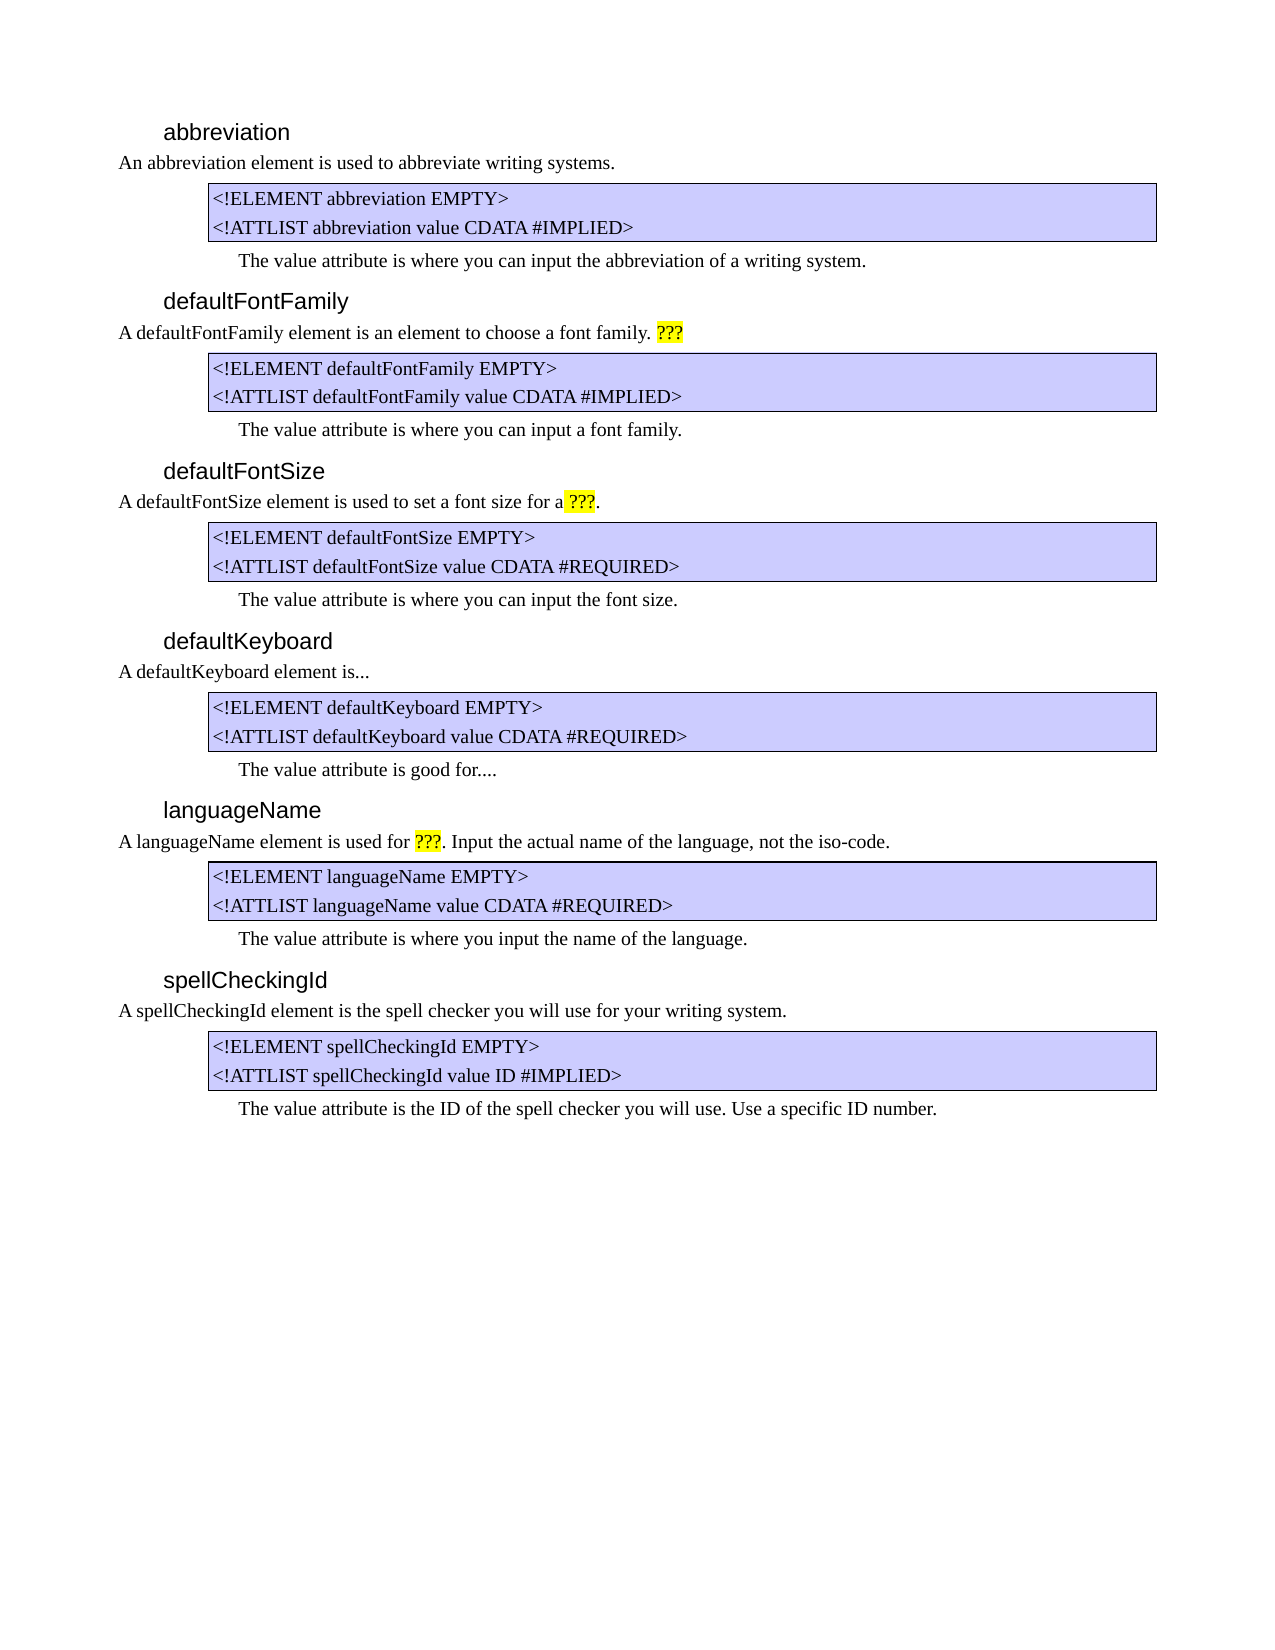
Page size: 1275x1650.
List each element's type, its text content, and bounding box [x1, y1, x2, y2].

text The value attribute is where you can input a font family. [238, 418, 1157, 441]
subtitle defaultKeyboard [163, 627, 1157, 654]
text <!ELEMENT defaultFontSize EMPTY> [209, 523, 1156, 549]
text <!ATTLIST abbreviation value CDATA #IMPLIED> [209, 212, 1156, 241]
text <!ATTLIST defaultFontSize value CDATA #REQUIRED> [209, 551, 1156, 581]
subtitle languageName [163, 797, 1157, 824]
text <!ELEMENT defaultFontFamily EMPTY> [209, 354, 1156, 379]
text A defaultKeyboard element is... [118, 660, 1157, 683]
text <!ATTLIST defaultKeyboard value CDATA #REQUIRED> [209, 721, 1156, 751]
subtitle abbreviation [163, 118, 1157, 145]
text The value attribute is where you can input the font size. [238, 588, 1157, 611]
text <!ELEMENT languageName EMPTY> [209, 863, 1156, 888]
text <!ATTLIST languageName value CDATA #REQUIRED> [209, 890, 1156, 920]
text A defaultFontFamily element is an element to choose a font family. ??? [118, 321, 1157, 343]
text An abbreviation element is used to abbreviate writing systems. [118, 151, 1157, 174]
text <!ELEMENT defaultKeyboard EMPTY> [209, 693, 1156, 719]
text The value attribute is where you input the name of the language. [238, 927, 1157, 950]
subtitle spellCheckingId [163, 967, 1157, 993]
text A spellCheckingId element is the spell checker you will use for your writing system. [118, 999, 1157, 1022]
text The value attribute is the ID of the spell checker you will use. Use a specific ID number. [238, 1097, 1157, 1120]
text The value attribute is good for.... [238, 758, 1157, 780]
text <!ELEMENT spellCheckingId EMPTY> [209, 1032, 1156, 1058]
text <!ELEMENT abbreviation EMPTY> [209, 184, 1156, 209]
subtitle defaultFontSize [163, 457, 1157, 484]
text <!ATTLIST spellCheckingId value ID #IMPLIED> [209, 1060, 1156, 1090]
text The value attribute is where you can input the abbreviation of a writing system. [238, 248, 1157, 271]
text <!ATTLIST defaultFontFamily value CDATA #IMPLIED> [209, 381, 1156, 411]
text A languageName element is used for ???. Input the actual name of the language, not the iso-code. [118, 830, 1157, 852]
subtitle defaultFontFamily [163, 288, 1157, 314]
text A defaultFontSize element is used to set a font size for a ???. [118, 490, 1157, 513]
